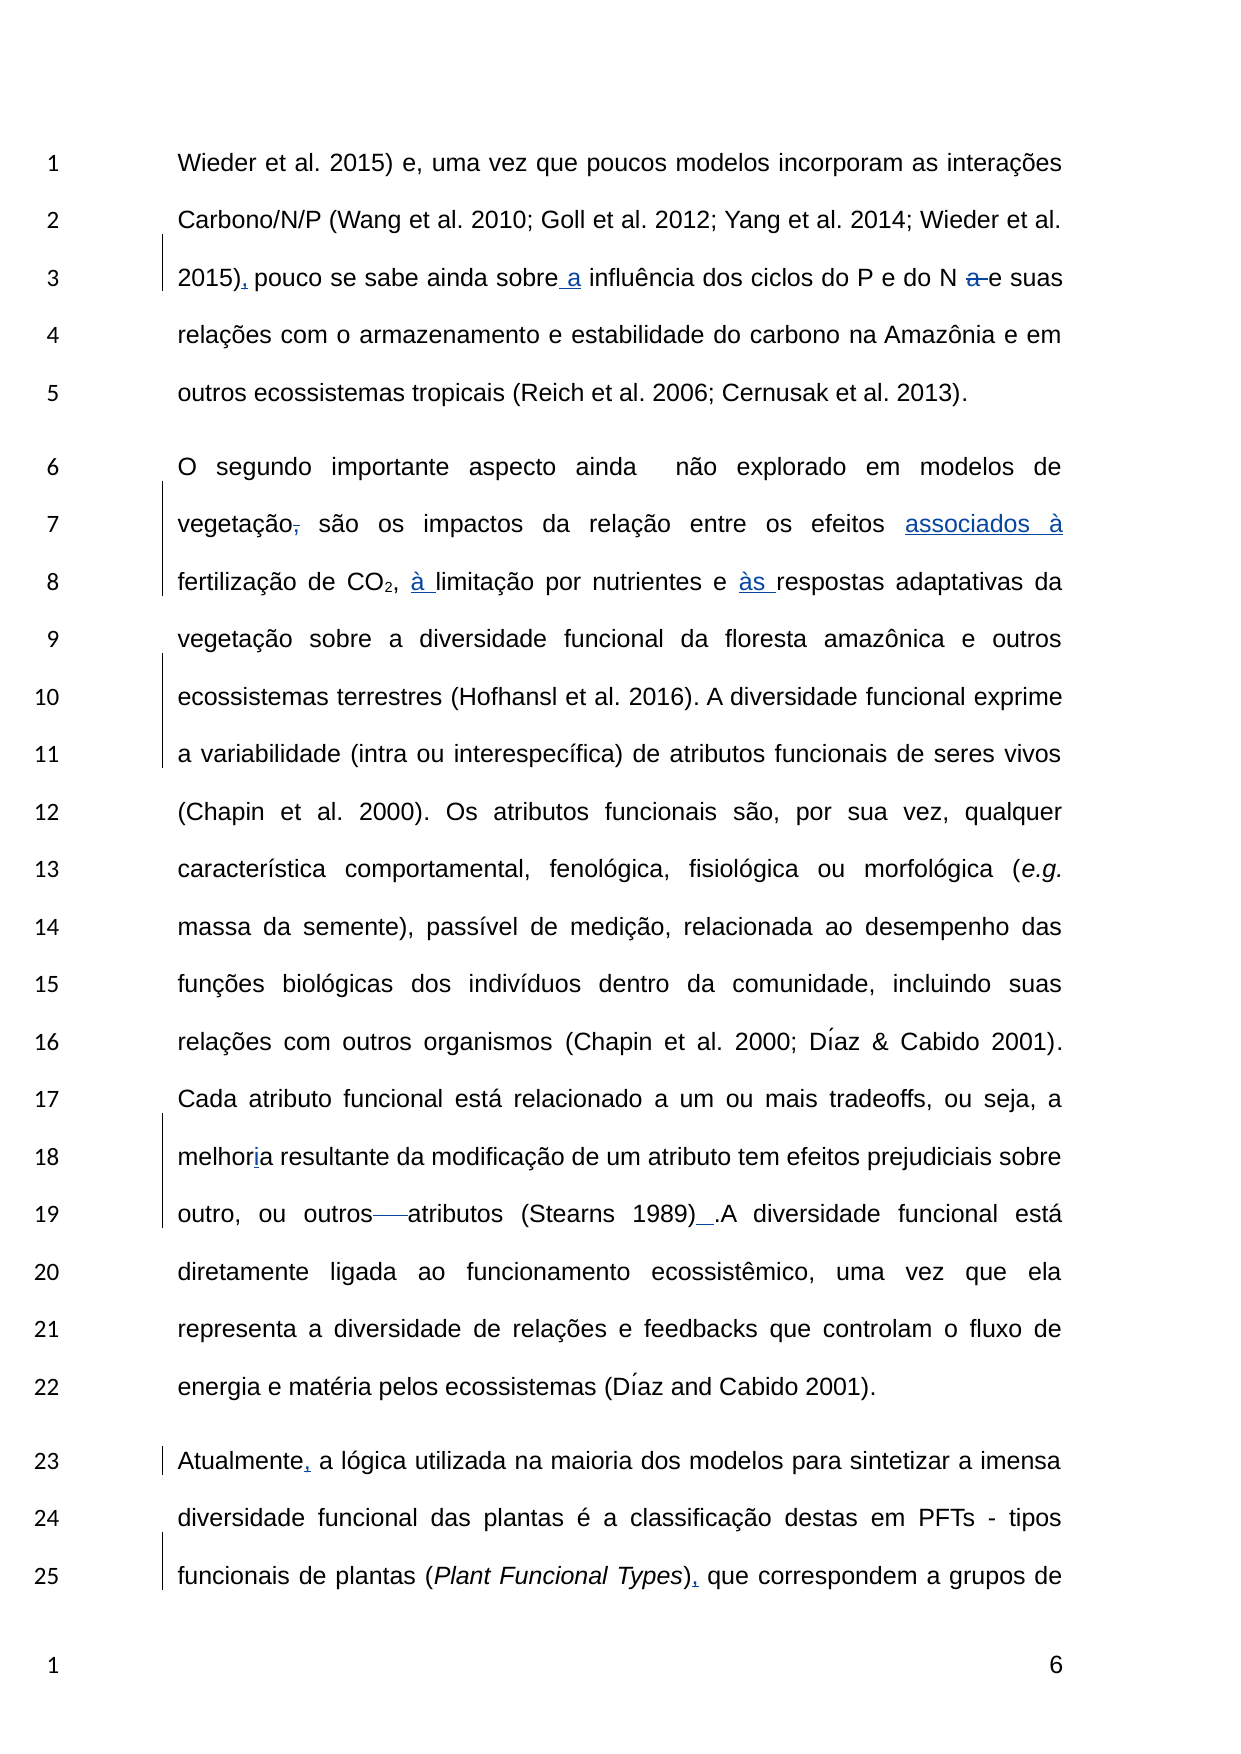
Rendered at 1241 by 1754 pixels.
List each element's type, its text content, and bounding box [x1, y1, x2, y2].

text O segundo importante aspecto ainda não explorado em modelos de vegetação são os impactos da relação entre os efeitos associados à fertilização de CO2, à limitação por nutrientes e às respostas adaptativas da vegetação sobre a diversidade funcional da floresta amazônica e outros ecossistemas terrestres (Hofhansl et al. 2016). A diversidade funcional exprime a variabilidade (intra ou interespecífica) de atributos funcionais de seres vivos (Chapin et al. 2000). Os atributos funcionais são, por sua vez, qualquer característica comportamental, fenológica, fisiológica ou morfológica (e.g. massa da semente), passível de medição, relacionada ao desempenho das funções biológicas dos indivíduos dentro da comunidade, incluindo suas relações com outros organismos (Chapin et al. 2000; Dı́az & Cabido 2001). Cada atributo funcional está relacionado a um ou mais tradeoffs, ou seja, a melhoria resultante da modificação de um atributo tem efeitos prejudiciais sobre outro, ou outrosatributos (Stearns 1989) .A diversidade funcional está diretamente ligada ao funcionamento ecossistêmico, uma vez que ela representa a diversidade de relações e feedbacks que controlam o fluxo de energia e matéria pelos ecossistemas (Dı́az and Cabido 2001). [177, 452, 1063, 1401]
text Wieder et al. 2015) e, uma vez que poucos modelos incorporam as interações Carbono/N/P (Wang et al. 2010; Goll et al. 2012; Yang et al. 2014; Wieder et al. 2015), pouco se sabe ainda sobre a influência dos ciclos do P e do N e suas relações com o armazenamento e estabilidade do carbono na Amazônia e em outros ecossistemas tropicais (Reich et al. 2006; Cernusak et al. 2013). [177, 148, 1063, 406]
text Atualmente, a lógica utilizada na maioria dos modelos para sintetizar a imensa diversidade funcional das plantas é a classificação destas em PFTs - tipos funcionais de plantas (Plant Funcional Types), que correspondem a grupos de plantas teoricamente similares, de acordo com a distribuição geográfica, características fisiológicas, morfológicas e fenológicas (Prentice et al. 1992; Kattge et al. 2011; Pavlick et al. 2013). Dentro de cada PFT os valores de atributos funcionais relacionados ao funcionamento ecossistêmico (e.g. taxa máxima de carboxilação da RuBisCO) são mantidos constantes espacialmente e temporalmente. Tal abordagem afeta negativamente o poder preditivo dos modelos de duas diferentes maneiras. Primeiro, pelo viés ecológico. Evidências experimentais (Kattge et al. 2011) demonstram que a abordagem baseada em PFTs subestima a diversidade funcional e, em última instância, a resiliência dos ecossistemas terrestres. Dada a diversidade de estratégias representadas pela diversidade de atributos funcionais, é provável que, frente as mudanças ambientais, as comunidades vegetais hiperdiversas, como a amazônica, sofram mudanças em sua composição (Scheiter et al. 2013) sem que necessariamente ocorra alteração de bioma (forest die back) (Tilman et al. 2006; Pavlick et al. 2013; Hofhansl et al. 2016). Segundo, dada a importância da diversidade funcional para os processos ecossistêmicos ligados a ciclagem do carbono, como a NPP, a simplificação imposta pela utilização dos PFTs para caracterizar a vegetação ignora a variabilidade espacial e temporal dos atributos funcionais, empobrecendo as simulações no que diz respeito ao fluxo de C nos ecossistemas (Groenendijk et al. 2011; Pavlick et al. 2013). Recentemente, alguns modelos incorporaram a variabilidade de atributos funcionais em sua formulação (e.g. JeDi-DGVM, Pavlick et al. 2013; aDGVM2, Scheiter et al. 2013), abrindo caminho para uma nova geração de modelos dinâmicos de vegetação. A incorporação da diversidade funcional, através de variáveis de estado nos modelos de vegetação, representa umamudança de paradigma, uma vez que permite a simulação mecanística de processos ecológicos de maneira mais realista, em comparação com abordagens recorrentes em estudos de modelagem (Dı́az and Cabido 2001; Kattge et al. 2011; Scheiter et al. 2013). [177, 1446, 1063, 1590]
